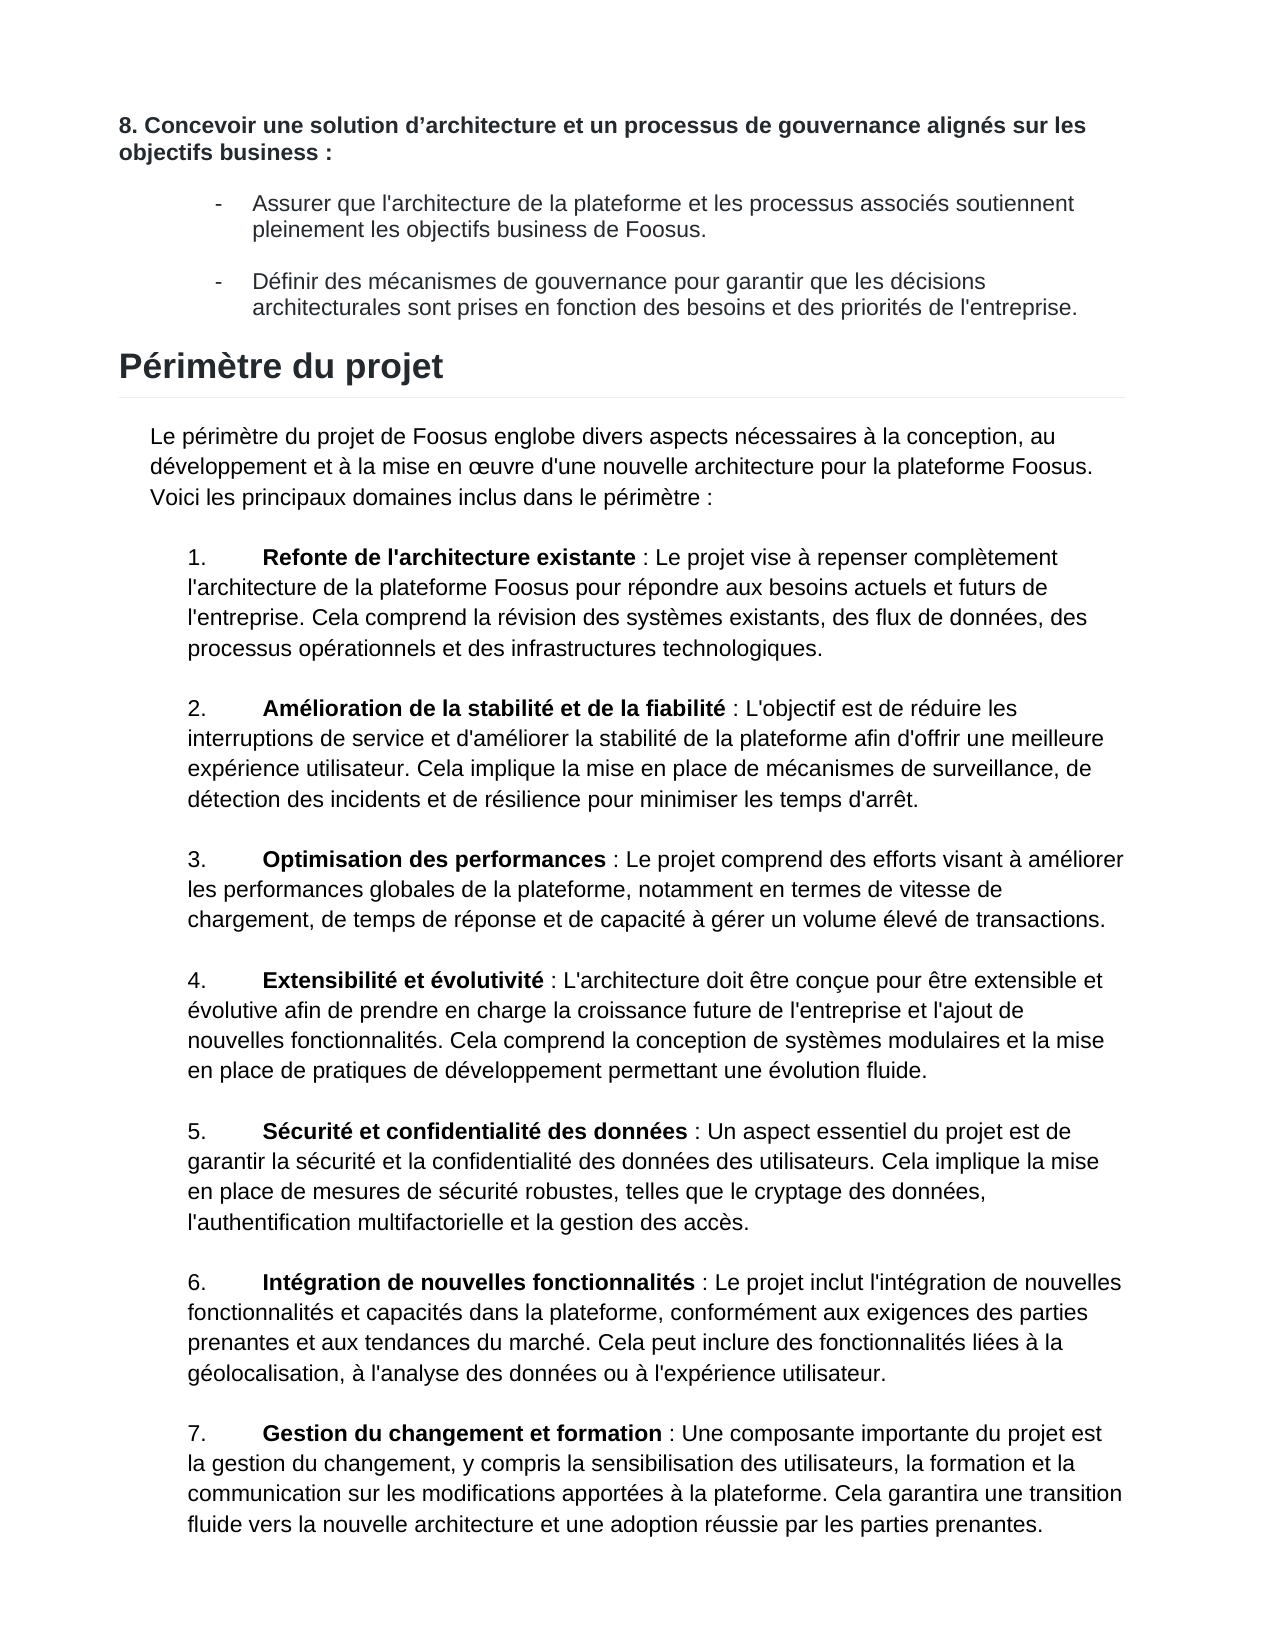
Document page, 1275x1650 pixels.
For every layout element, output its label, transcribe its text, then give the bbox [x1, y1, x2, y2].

text Le périmètre du projet de Foosus englobe divers aspects nécessaires à la conception, au développement et à la mise en œuvre d'une nouvelle architecture pour la plateforme Foosus. Voici les principaux domaines inclus dans le périmètre : [150, 423, 1125, 510]
list Amélioration de la stabilité et de la fiabilité : L'objectif est de réduire les interruptions de service et d'améliorer la stabilité de la plateforme afin d'offrir une meilleure expérience utilisateur. Cela implique la mise en place de mécanismes de surveillance, de détection des incidents et de résilience pour minimiser les temps d'arrêt. [187, 695, 1125, 812]
list Extensibilité et évolutivité : L'architecture doit être conçue pour être extensible et évolutive afin de prendre en charge la croissance future de l'entreprise et l'ajout de nouvelles fonctionnalités. Cela comprend la conception de systèmes modulaires et la mise en place de pratiques de développement permettant une évolution fluide. [187, 967, 1125, 1084]
list Optimisation des performances : Le projet comprend des efforts visant à améliorer les performances globales de la plateforme, notamment en termes de vitesse de chargement, de temps de réponse et de capacité à gérer un volume élevé de transactions. [187, 846, 1125, 933]
list Sécurité et confidentialité des données : Un aspect essentiel du projet est de garantir la sécurité et la confidentialité des données des utilisateurs. Cela implique la mise en place de mesures de sécurité robustes, telles que le cryptage des données, l'authentification multifactorielle et la gestion des accès. [187, 1118, 1125, 1235]
list Gestion du changement et formation : Une composante importante du projet est la gestion du changement, y compris la sensibilisation des utilisateurs, la formation et la communication sur les modifications apportées à la plateforme. Cela garantira une transition fluide vers la nouvelle architecture et une adoption réussie par les parties prenantes. [187, 1420, 1125, 1537]
list Intégration de nouvelles fonctionnalités : Le projet inclut l'intégration de nouvelles fonctionnalités et capacités dans la plateforme, conformément aux exigences des parties prenantes et aux tendances du marché. Cela peut inclure des fonctionnalités liées à la géolocalisation, à l'analyse des données ou à l'expérience utilisateur. [187, 1269, 1125, 1386]
list Refonte de l'architecture existante : Le projet vise à repenser complètement l'architecture de la plateforme Foosus pour répondre aux besoins actuels et futurs de l'entreprise. Cela comprend la révision des systèmes existants, des flux de données, des processus opérationnels et des infrastructures technologiques. [187, 544, 1125, 661]
subtitle Périmètre du projet [119, 345, 1125, 397]
subtitle 8. Concevoir une solution d’architecture et un processus de gouvernance alignés sur les objectifs business : [119, 112, 1125, 165]
list Assurer que l'architecture de la plateforme et les processus associés soutiennent pleinement les objectifs business de Foosus. [214, 190, 1125, 243]
list Définir des mécanismes de gouvernance pour garantir que les décisions architecturales sont prises en fonction des besoins et des priorités de l'entreprise. [214, 268, 1125, 320]
